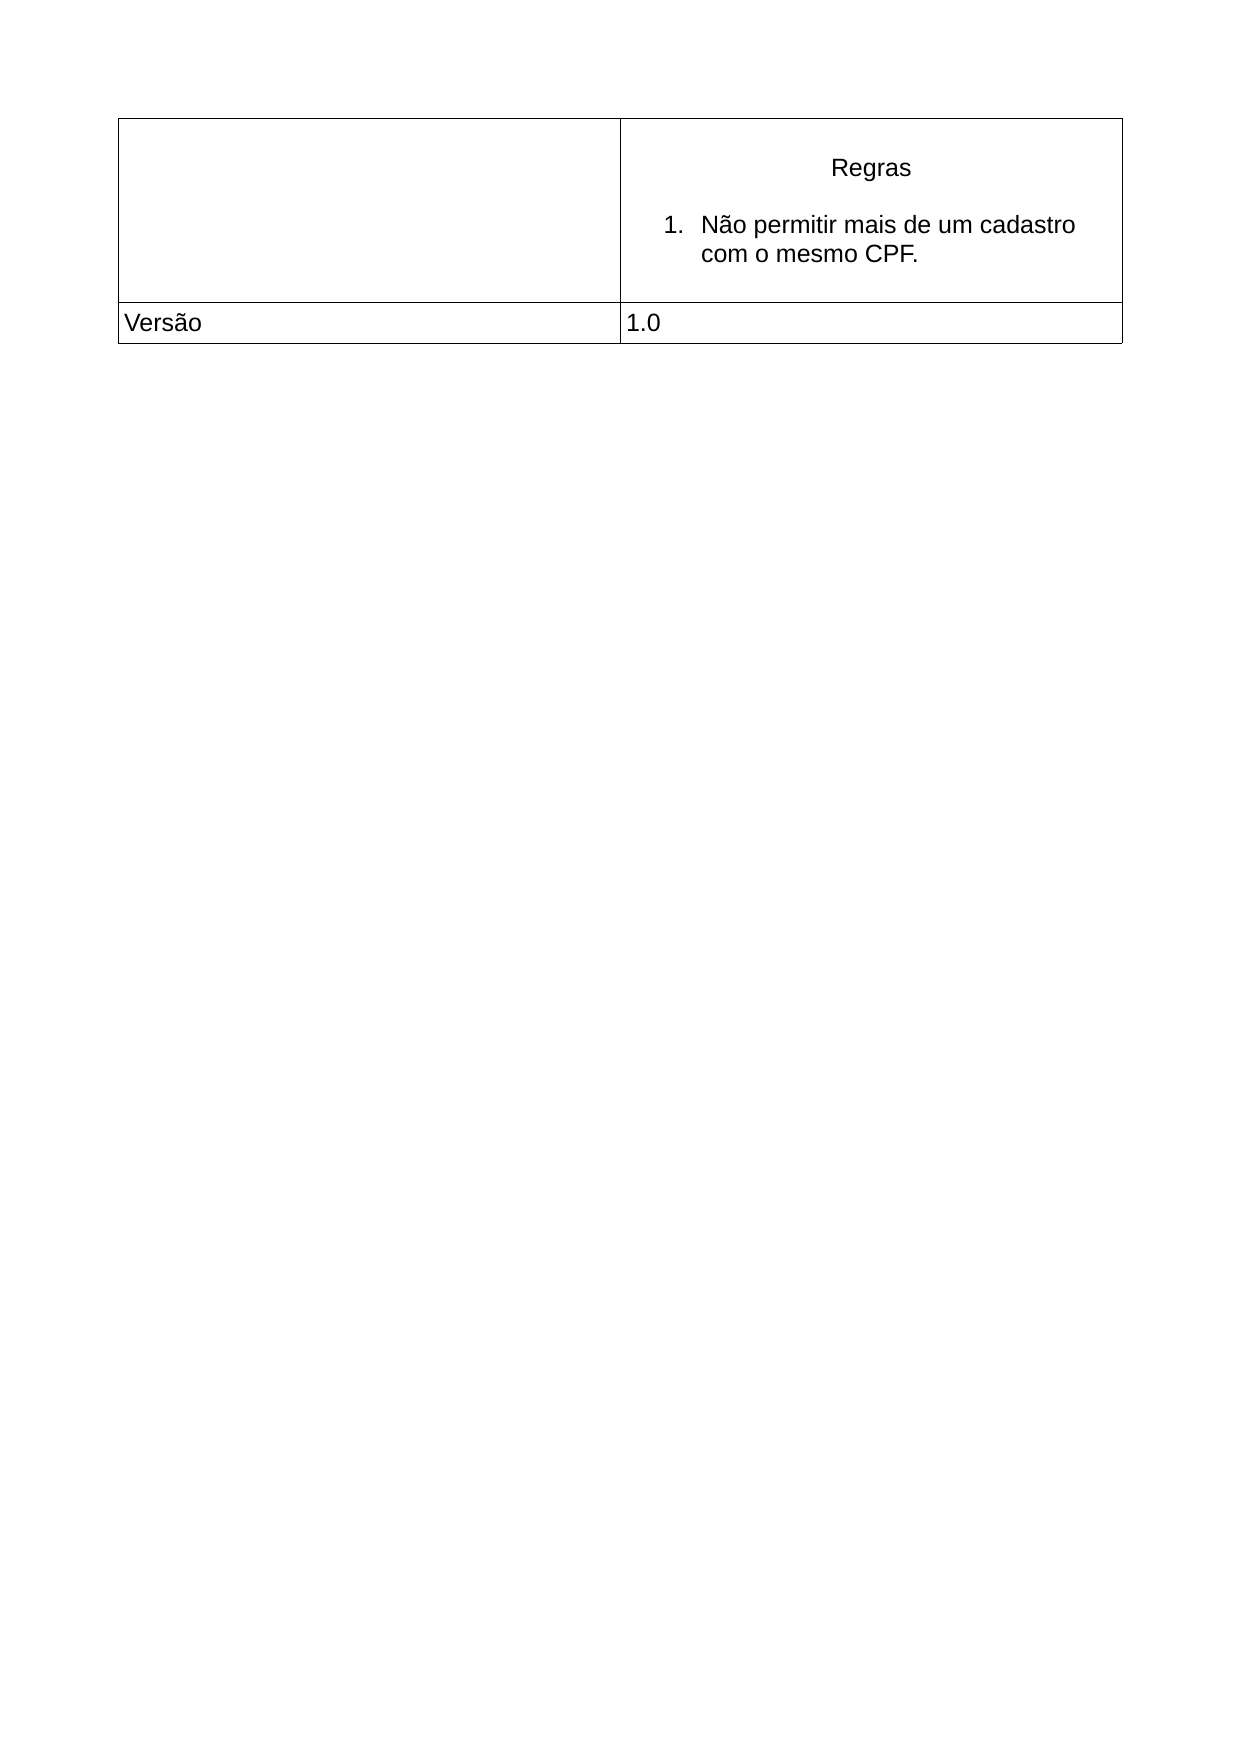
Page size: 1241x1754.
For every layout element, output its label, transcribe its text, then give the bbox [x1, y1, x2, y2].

table_cell Regras Não permitir mais de um cadastro com o mesmo CPF. [621, 119, 1122, 302]
table_cell Versão [119, 303, 620, 342]
table_cell [119, 119, 620, 302]
table_cell 1.0 [621, 303, 1122, 342]
